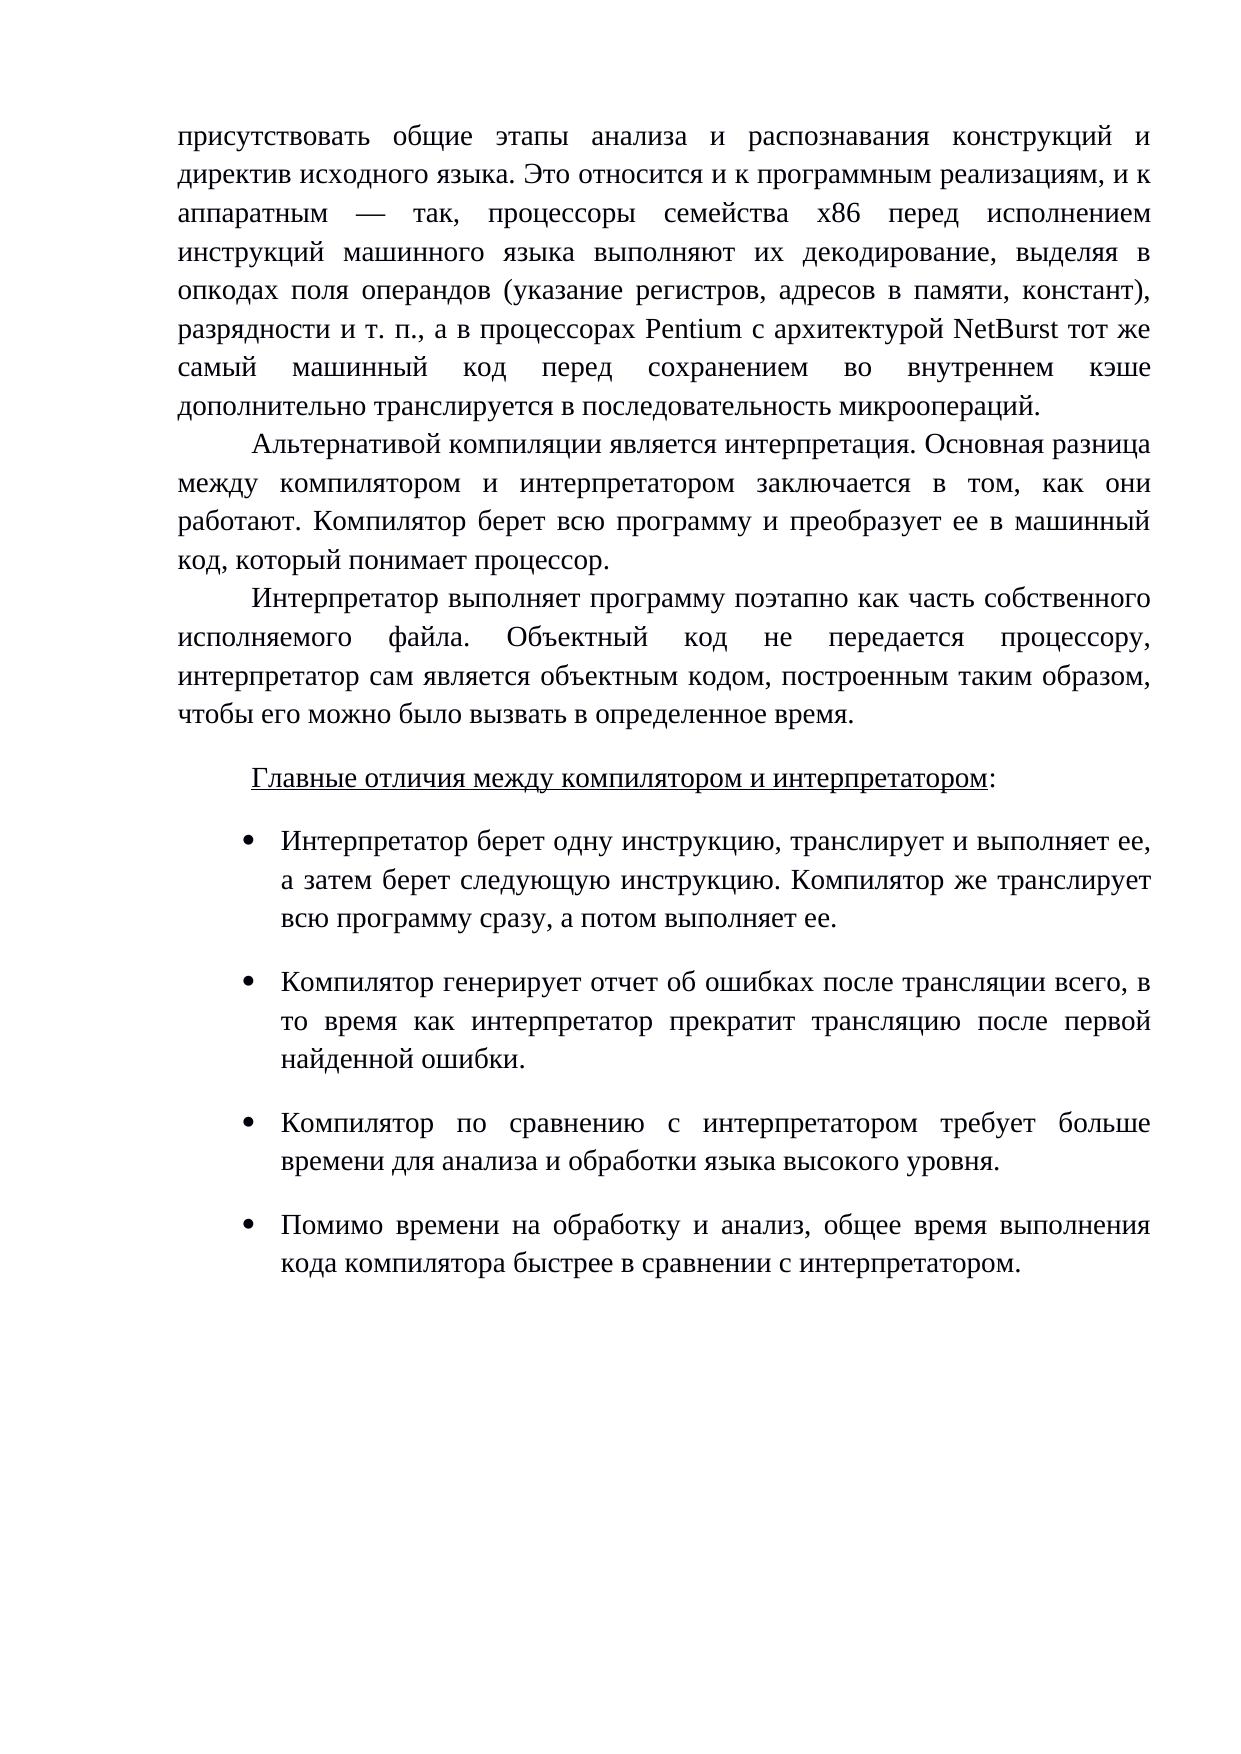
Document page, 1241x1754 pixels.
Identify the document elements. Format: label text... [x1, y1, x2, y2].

list Альтернативой компиляции является интерпретация. Основная разница между компилятором и интерпретатором заключается в том, как они работают. Компилятор берет всю программу и преобразует ее в машинный код, который понимает процессор. [177, 426, 1152, 576]
list Интерпретатор выполняет программу поэтапно как часть собственного исполняемого файла. Объектный код не передается процессору, интерпретатор сам является объектным кодом, построенным таким образом, чтобы его можно было вызвать в определенное время. [177, 581, 1152, 730]
list Помимо времени на обработку и анализ, общее время выполнения кода компилятора быстрее в сравнении с интерпретатором. [243, 1207, 1152, 1279]
list Интерпретатор берет одну инструкцию, транслирует и выполняет ее, а затем берет следующую инструкцию. Компилятор же транслирует всю программу сразу, а потом выполняет ее. [243, 823, 1152, 934]
list Компилятор генерирует отчет об ошибках после трансляции всего, в то время как интерпретатор прекратит трансляцию после первой найденной ошибки. [243, 964, 1152, 1075]
list присутствовать общие этапы анализа и распознавания конструкций и директив исходного языка. Это относится и к программным реализациям, и к аппаратным — так, процессоры семейства x86 перед исполнением инструкций машинного языка выполняют их декодирование, выделяя в опкодах поля операндов (указание регистров, адресов в памяти, констант), разрядности и т. п., а в процессорах Pentium с архитектурой NetBurst тот же самый машинный код перед сохранением во внутреннем кэше дополнительно транслируется в последовательность микроопераций. [177, 118, 1152, 421]
list Главные отличия между компилятором и интерпретатором: [177, 760, 1152, 793]
list Компилятор по сравнению с интерпретатором требует больше времени для анализа и обработки языка высокого уровня. [243, 1105, 1152, 1177]
